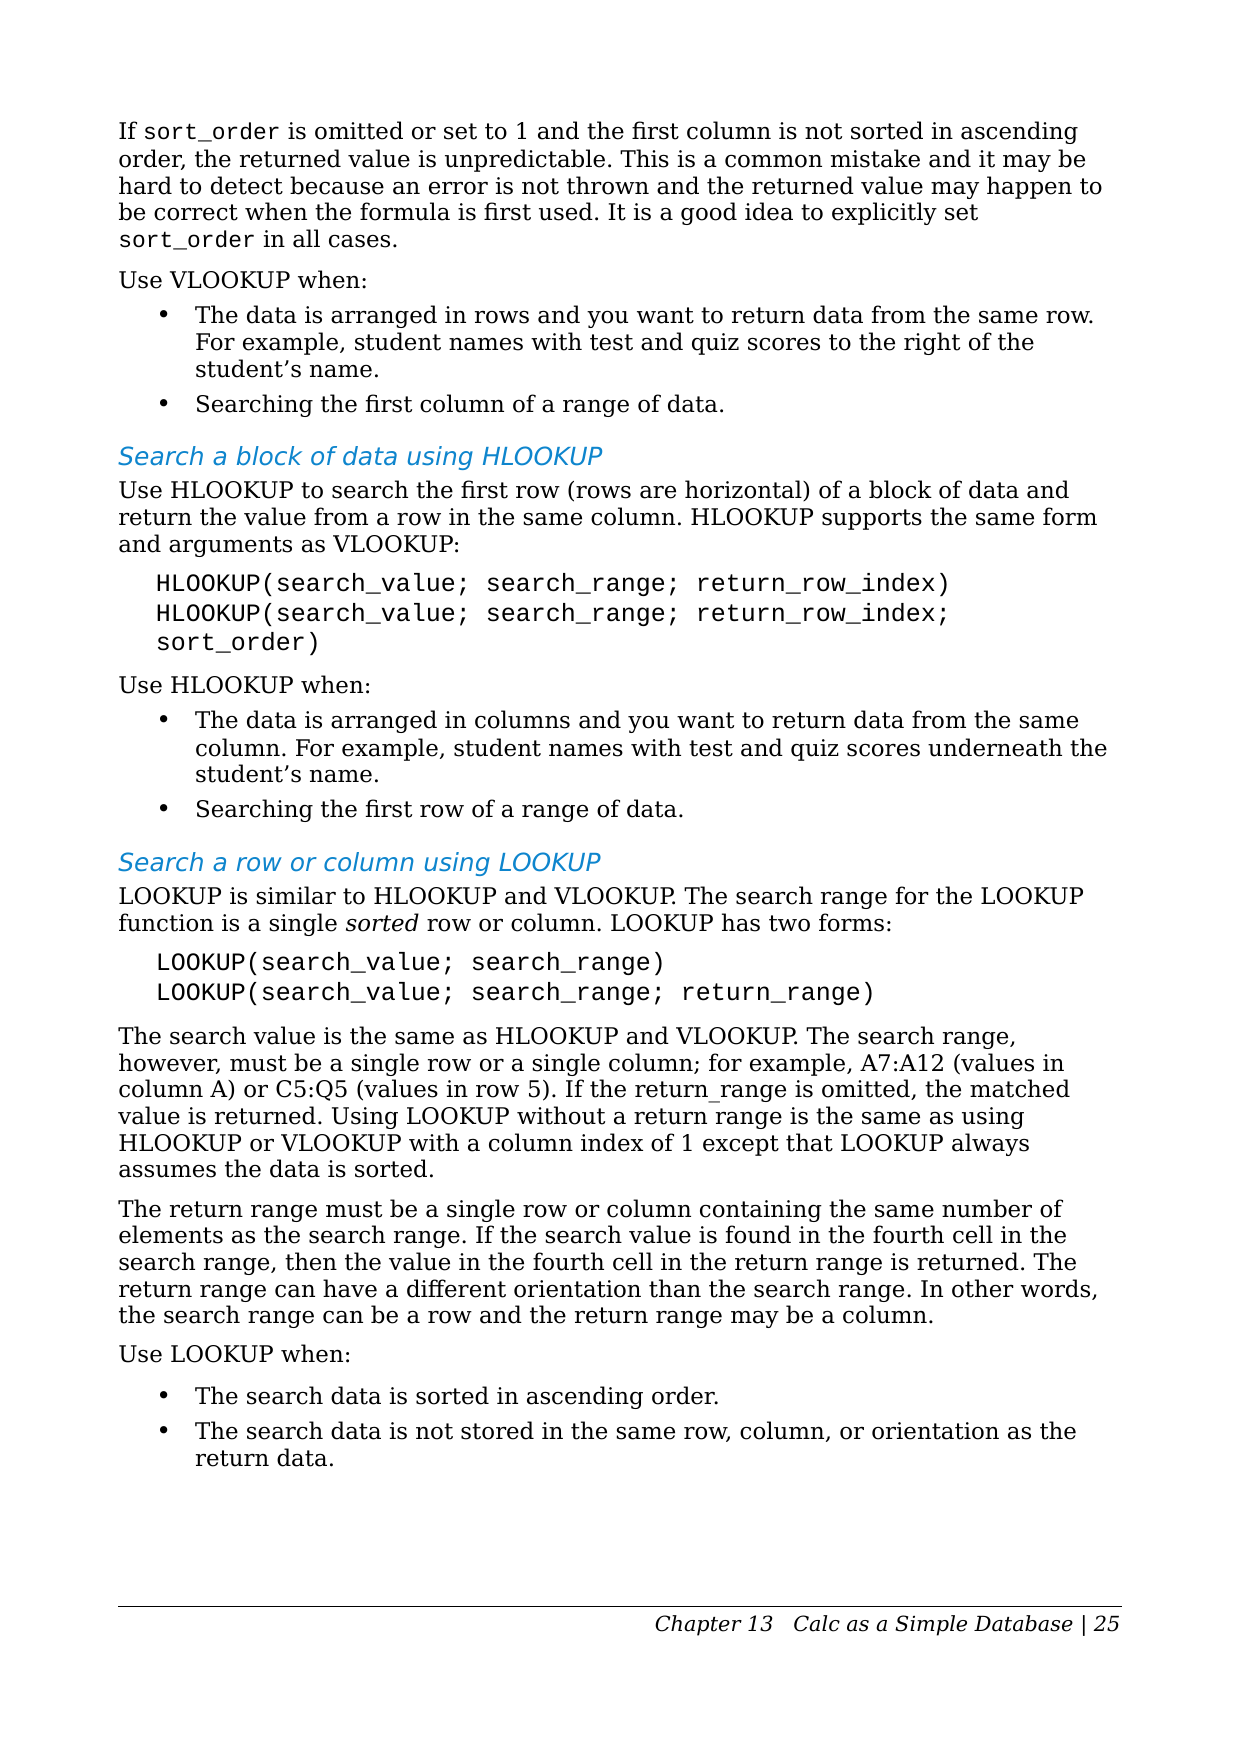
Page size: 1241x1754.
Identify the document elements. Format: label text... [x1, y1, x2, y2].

text HLOOKUP(search_value; search_range; return_row_index) [156, 570, 1092, 598]
list Searching the first row of a range of data. [156, 794, 1122, 824]
list The search data is not stored in the same row, column, or orientation as the return data. [156, 1416, 1122, 1472]
list The search data is sorted in ascending order. [156, 1381, 1122, 1410]
list Use HLOOKUP when: [118, 673, 1122, 699]
text LOOKUP is similar to HLOOKUP and VLOOKUP. The search range for the LOOKUP function is a single sorted row or column. LOOKUP has two forms: [118, 883, 1122, 937]
text Use LOOKUP when: [118, 1342, 1122, 1368]
text Use HLOOKUP to search the first row (rows are horizontal) of a block of data and return the value from a row in the same column. HLOOKUP supports the same form and arguments as VLOOKUP: [118, 478, 1122, 558]
text LOOKUP(search_value; search_range; return_range) [156, 980, 1092, 1008]
text If sort_order is omitted or set to 1 and the first column is not sorted in ascending order, the returned value is unpredictable. This is a common mistake and it may be hard to detect because an error is not thrown and the returned value may happen to be correct when the formula is first used. It is a good idea to explicitly set sort_order in all cases. [118, 118, 1122, 254]
text The return range must be a single row or column containing the same number of elements as the search range. If the search value is found in the fourth cell in the search range, then the value in the fourth cell in the return range is returned. The return range can have a different orientation than the search range. In other words, the search range can be a row and the return range may be a column. [118, 1196, 1122, 1329]
text The search value is the same as HLOOKUP and VLOOKUP. The search range, however, must be a single row or a single column; for example, A7:A12 (values in column A) or C5:Q5 (values in row 5). If the return_range is omitted, the matched value is returned. Using LOOKUP without a return range is the same as using HLOOKUP or VLOOKUP with a column index of 1 except that LOOKUP always assumes the data is sorted. [118, 1023, 1122, 1183]
list The data is arranged in columns and you want to return data from the same column. For example, student names with test and quiz scores underneath the student’s name. [156, 706, 1122, 788]
list Searching the first column of a range of data. [156, 389, 1122, 418]
list Use VLOOKUP when: [118, 267, 1122, 293]
text LOOKUP(search_value; search_range) [156, 949, 1092, 978]
subtitle Search a block of data using HLOOKUP [118, 442, 1122, 471]
subtitle Search a row or column using LOOKUP [118, 848, 1122, 877]
text HLOOKUP(search_value; search_range; return_row_index; sort_order) [156, 601, 1092, 658]
list The data is arranged in rows and you want to return data from the same row. For example, student names with test and quiz scores to the right of the student’s name. [156, 300, 1122, 382]
